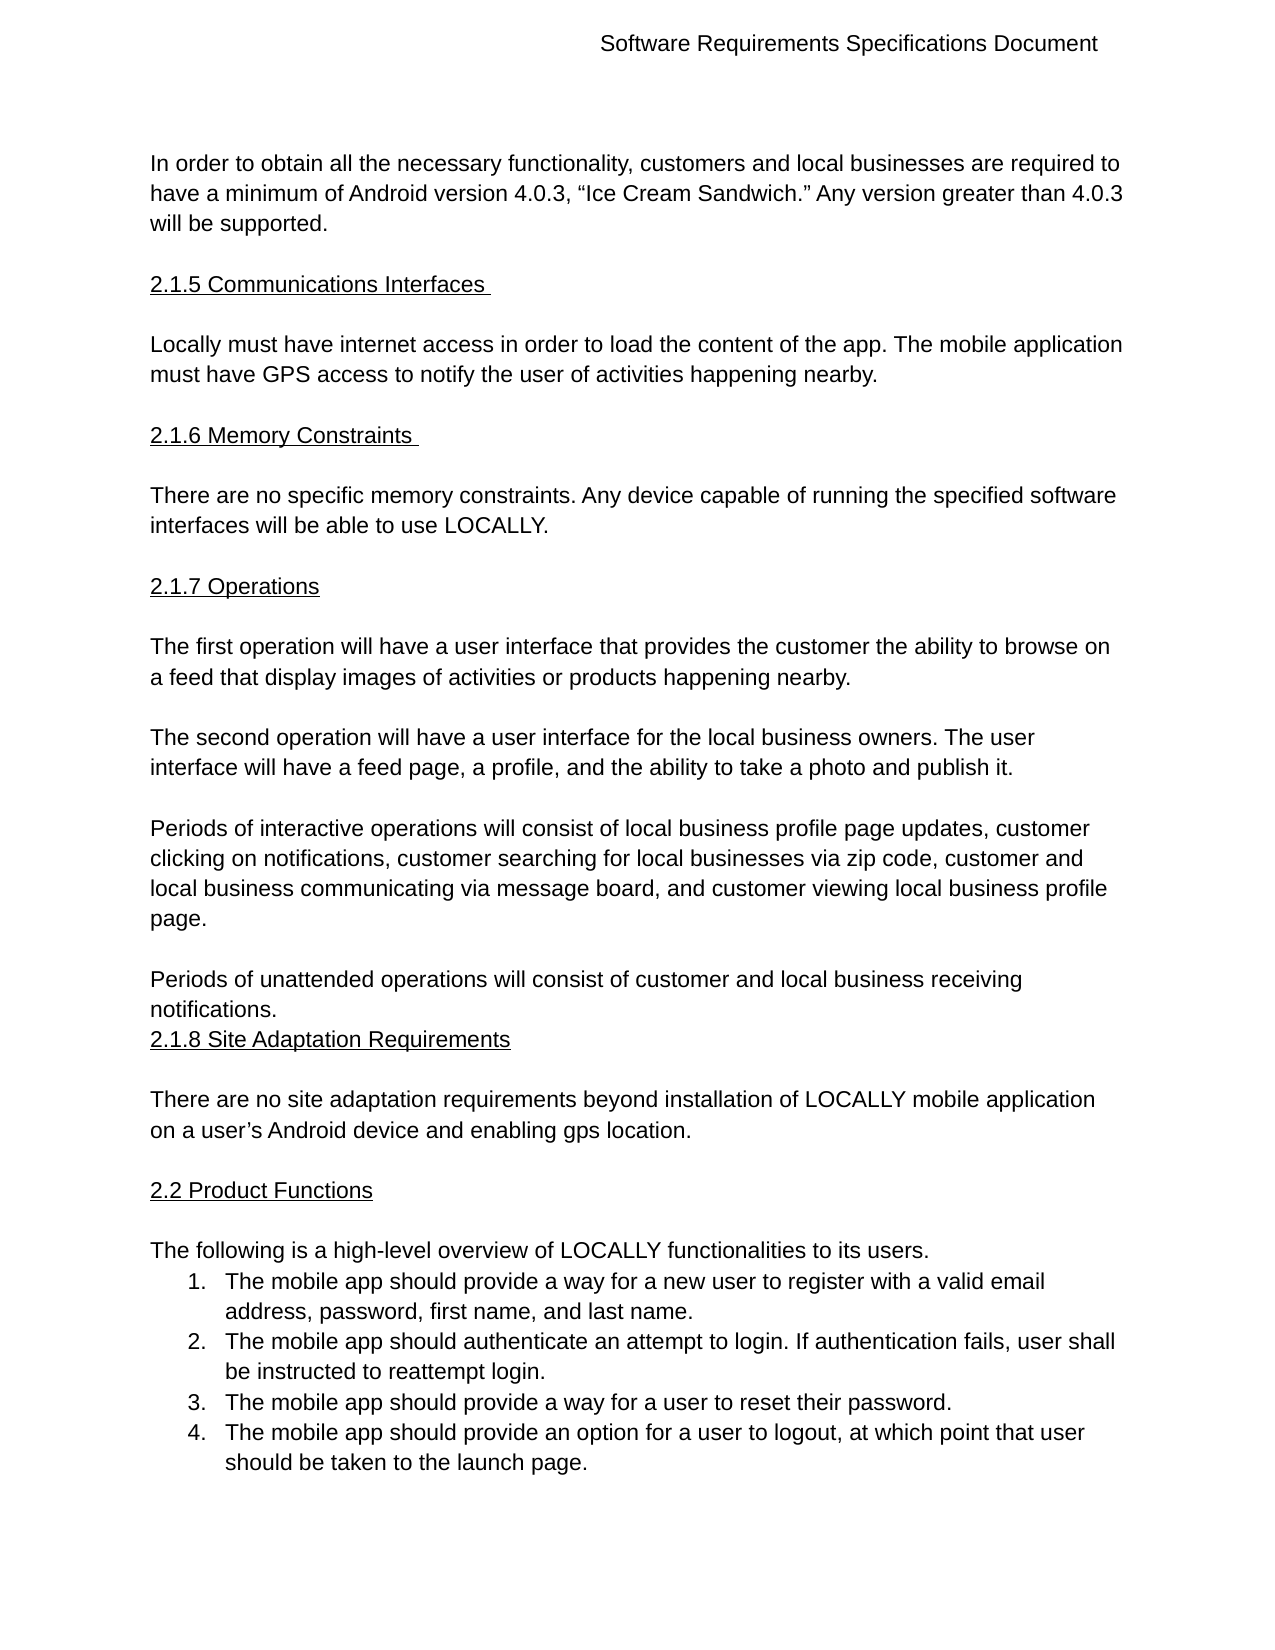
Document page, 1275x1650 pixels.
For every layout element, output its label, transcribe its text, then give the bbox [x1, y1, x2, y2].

text There are no specific memory constraints. Any device capable of running the specified software interfaces will be able to use LOCALLY. [150, 482, 1125, 539]
list The mobile app should authenticate an attempt to login. If authentication fails, user shall be instructed to reattempt login. [187, 1328, 1125, 1385]
list The mobile app should provide a way for a new user to register with a valid email address, password, first name, and last name. [187, 1268, 1125, 1324]
text 2.1.8 Site Adaptation Requirements [150, 1026, 1125, 1052]
text 2.2 Product Functions [150, 1177, 1125, 1203]
text 2.1.5 Communications Interfaces [150, 271, 1125, 297]
text The following is a high-level overview of LOCALLY functionalities to its users. [150, 1237, 1125, 1264]
text 2.1.6 Memory Constraints [150, 422, 1125, 448]
text The first operation will have a user interface that provides the customer the ability to browse on a feed that display images of activities or products happening nearby. [150, 633, 1125, 690]
text In order to obtain all the necessary functionality, customers and local businesses are required to have a minimum of Android version 4.0.3, “Ice Cream Sandwich.” Any version greater than 4.0.3 will be supported. [150, 150, 1125, 237]
list The mobile app should provide a way for a user to reset their password. [187, 1388, 1125, 1415]
text The second operation will have a user interface for the local business owners. The user interface will have a feed page, a profile, and the ability to take a photo and publish it. [150, 724, 1125, 781]
text Periods of interactive operations will consist of local business profile page updates, customer clicking on notifications, customer searching for local businesses via zip code, customer and local business communicating via message board, and customer viewing local business profile page. [150, 814, 1125, 932]
text Periods of unattended operations will consist of customer and local business receiving notifications. [150, 966, 1125, 1022]
list The mobile app should provide an option for a user to logout, at which point that user should be taken to the launch page. [187, 1419, 1125, 1475]
text Locally must have internet access in order to load the content of the app. The mobile application must have GPS access to notify the user of activities happening nearby. [150, 331, 1125, 388]
text There are no site adaptation requirements beyond installation of LOCALLY mobile application on a user’s Android device and enabling gps location. [150, 1086, 1125, 1143]
text 2.1.7 Operations [150, 573, 1125, 599]
